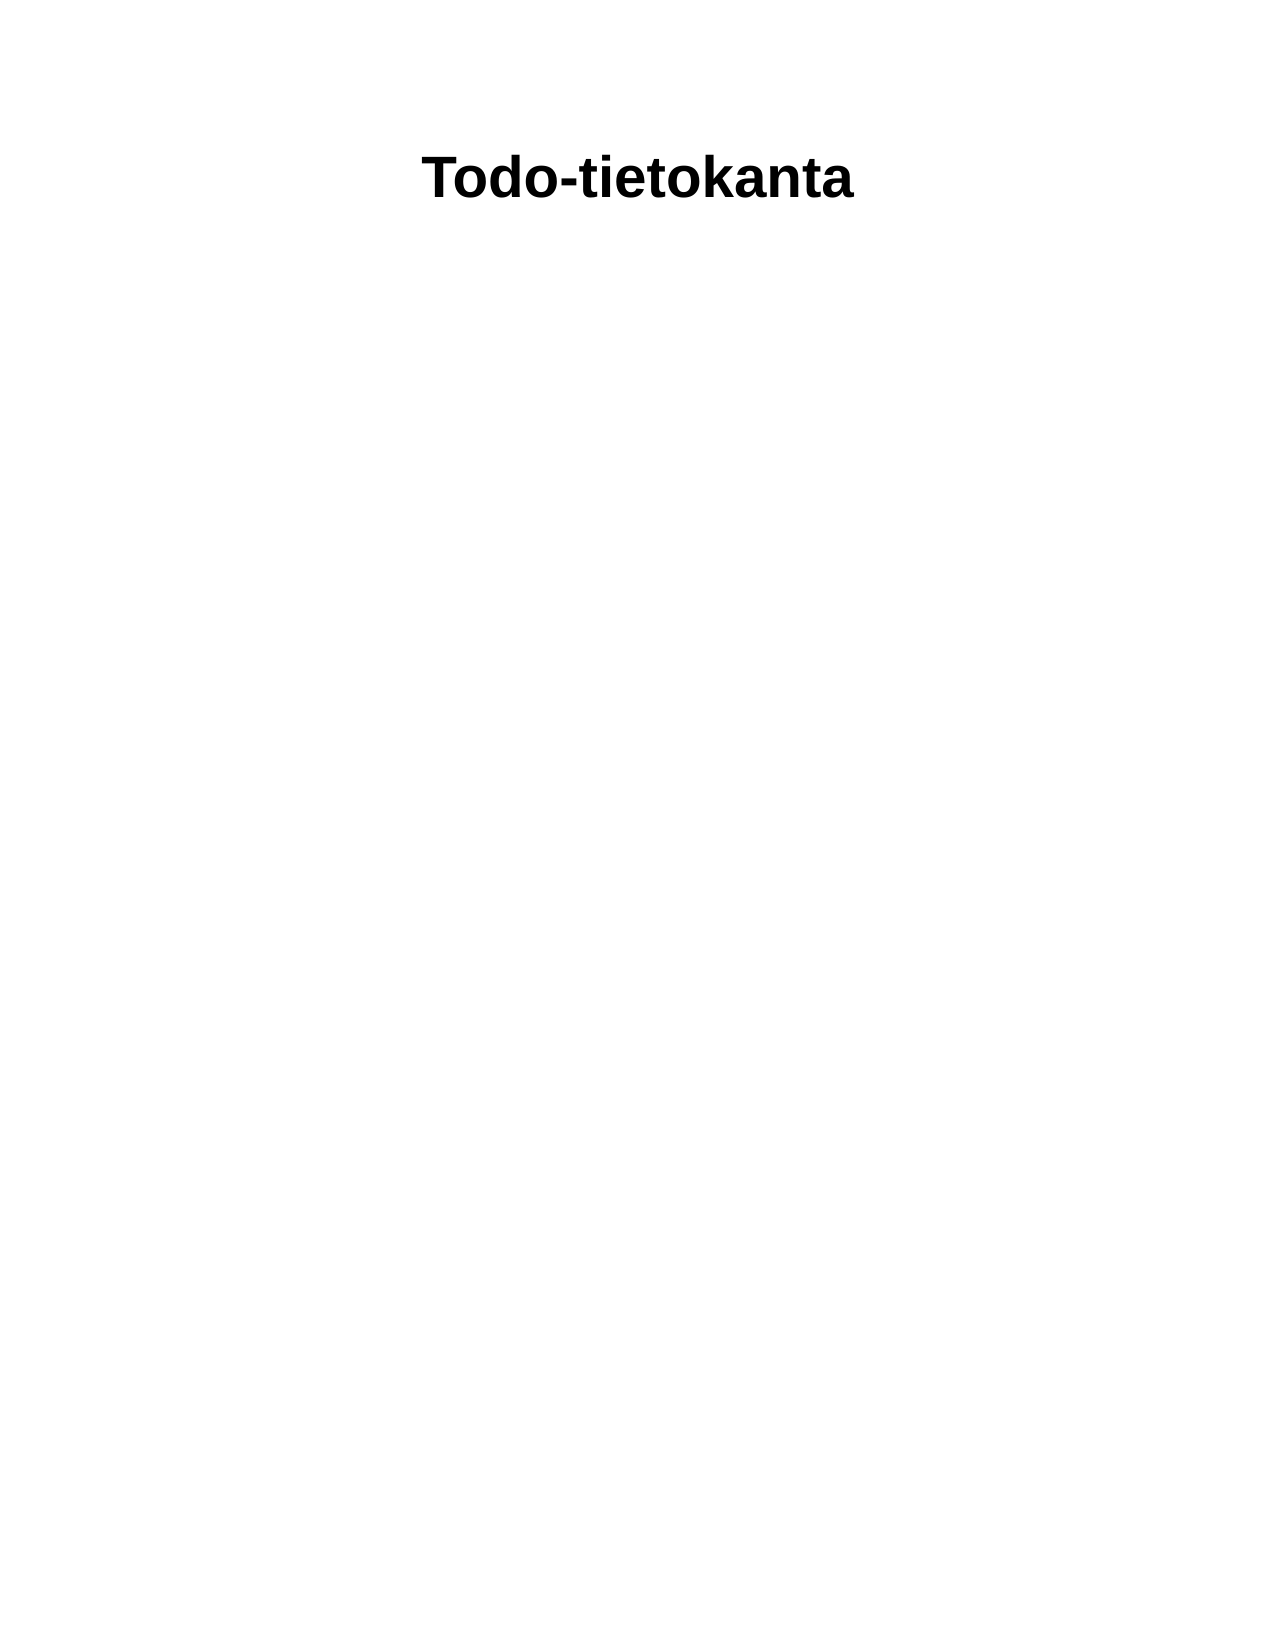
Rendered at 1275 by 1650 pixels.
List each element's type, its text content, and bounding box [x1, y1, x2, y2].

title Todo-tietokanta [118, 143, 1157, 210]
